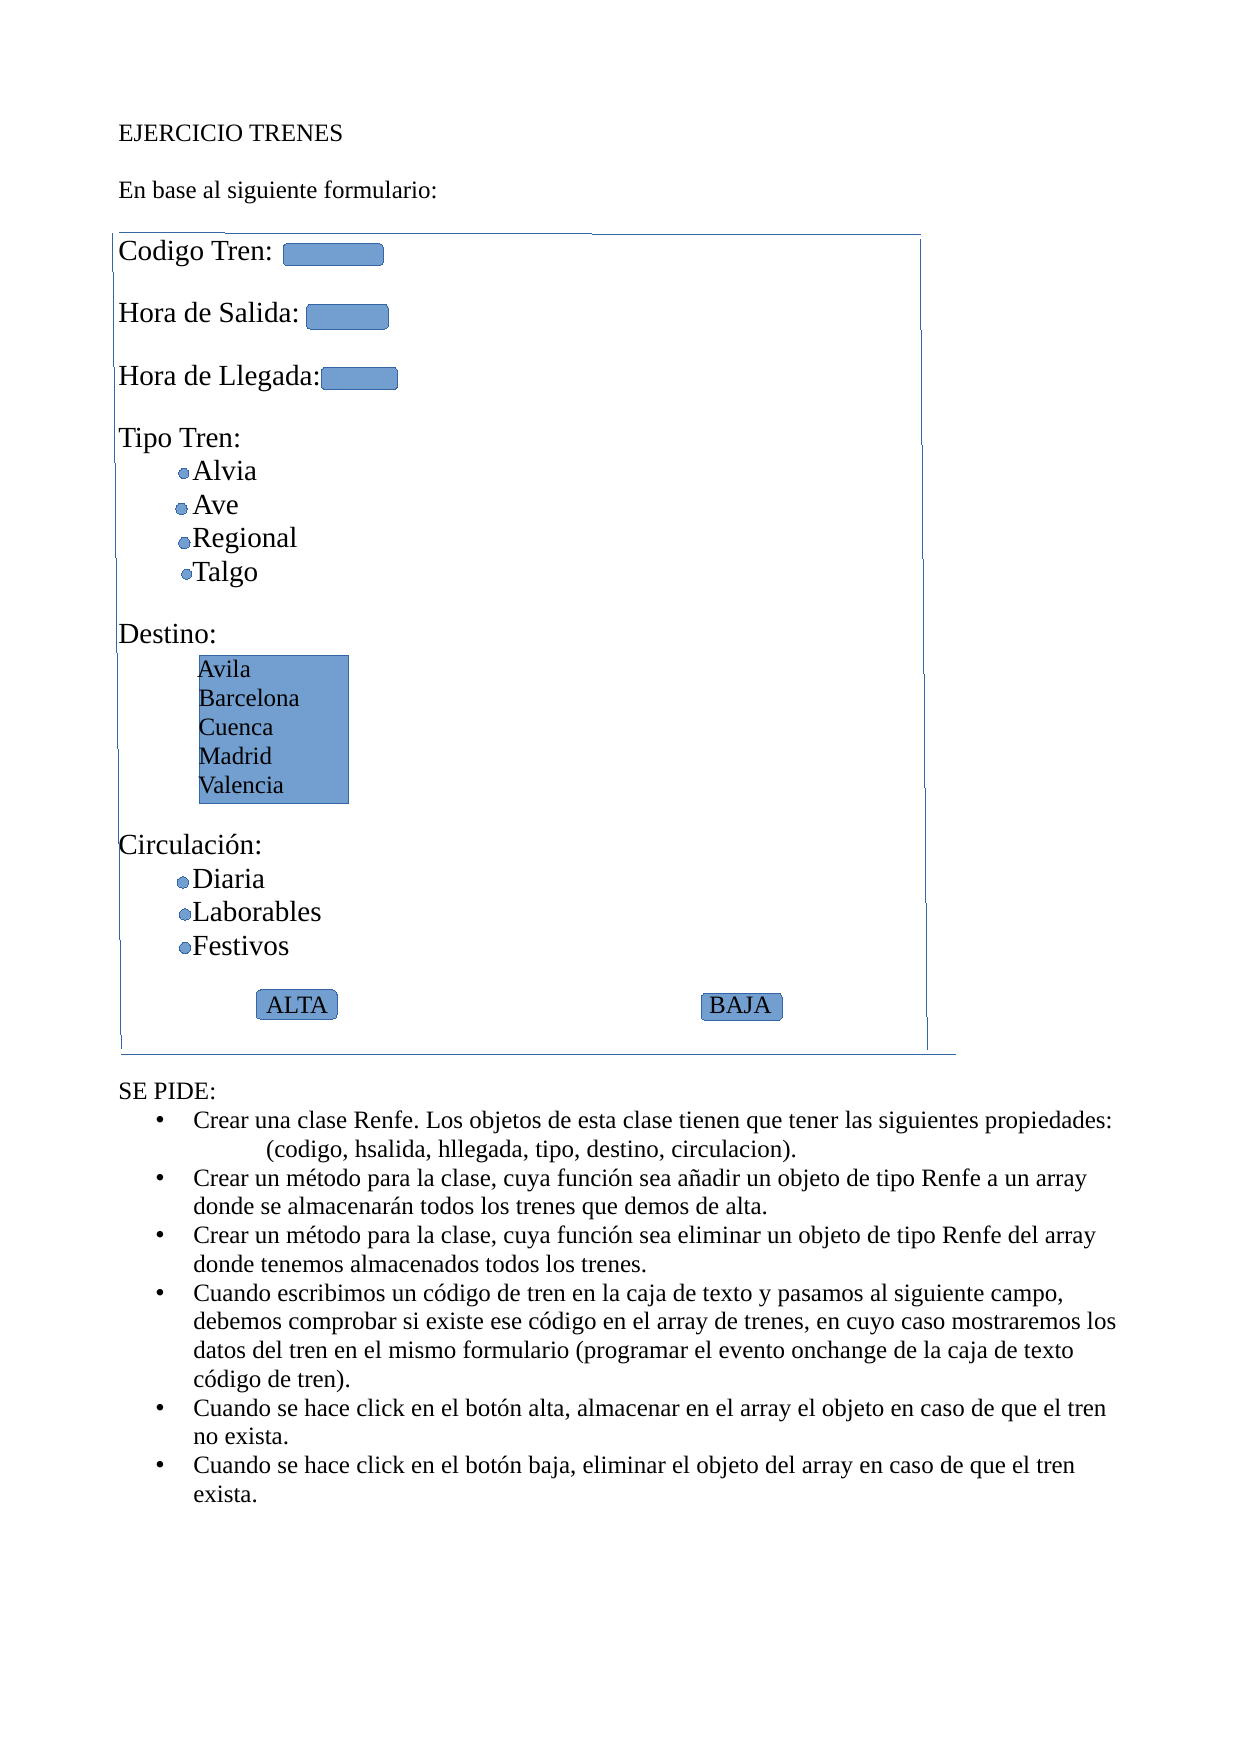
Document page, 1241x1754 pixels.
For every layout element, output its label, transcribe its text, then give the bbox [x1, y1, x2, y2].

text Madrid [925, 741, 1122, 770]
text [923, 521, 1122, 554]
text (codigo, hsalida, hllegada, tipo, destino, circulacion). [118, 1134, 1122, 1163]
text [923, 453, 1122, 487]
text Madrid [349, 741, 924, 770]
text Regional [118, 521, 922, 554]
text ALTA BAJA [121, 990, 257, 1019]
text Barcelona [349, 683, 924, 712]
text [926, 861, 1122, 894]
text Ave [118, 487, 922, 521]
text [927, 928, 1122, 961]
text Diaria [120, 861, 925, 894]
list Crear una clase Renfe. Los objetos de esta clase tienen que tener las siguientes propiedades: [156, 1105, 1122, 1134]
text [923, 487, 1122, 521]
text EJERCICIO TRENES [118, 118, 1122, 147]
text Cuenca [349, 712, 924, 741]
text Barcelona [925, 683, 1122, 712]
text Festivos [118, 928, 926, 961]
text Alvia [118, 453, 922, 487]
text Avila [118, 650, 1122, 683]
text En base al siguiente formulario: [118, 176, 1122, 204]
text Valencia Circulación: [119, 770, 1122, 861]
list Cuando escribimos un código de tren en la caja de texto y pasamos al siguiente campo, debemos comprobar si existe ese código en el array de trenes, en cuyo caso mostraremos los datos del tren en el mismo formulario (programar el evento onchange de la caja de texto código de tren). [156, 1278, 1122, 1393]
text Talgo Destino: [118, 554, 1122, 650]
list Cuando se hace click en el botón baja, eliminar el objeto del array en caso de que el tren exista. [156, 1450, 1122, 1508]
text Codigo Tren: Hora de Salida: Hora de Llegada: : Tipo Tren: [118, 233, 1122, 453]
text Cuenca [925, 712, 1122, 741]
text Cuenca [118, 712, 199, 741]
text Barcelona [118, 683, 199, 712]
text ALTA BAJA [336, 990, 1122, 1019]
list Crear un método para la clase, cuya función sea eliminar un objeto de tipo Renfe del array donde tenemos almacenados todos los trenes. [156, 1220, 1122, 1278]
text Laborables [120, 894, 1122, 928]
text SE PIDE: [118, 1076, 1122, 1105]
list Cuando se hace click en el botón alta, almacenar en el array el objeto en caso de que el tren no exista. [156, 1393, 1122, 1450]
list Crear un método para la clase, cuya función sea añadir un objeto de tipo Renfe a un array donde se almacenarán todos los trenes que demos de alta. [156, 1163, 1122, 1220]
text Madrid [118, 741, 199, 770]
